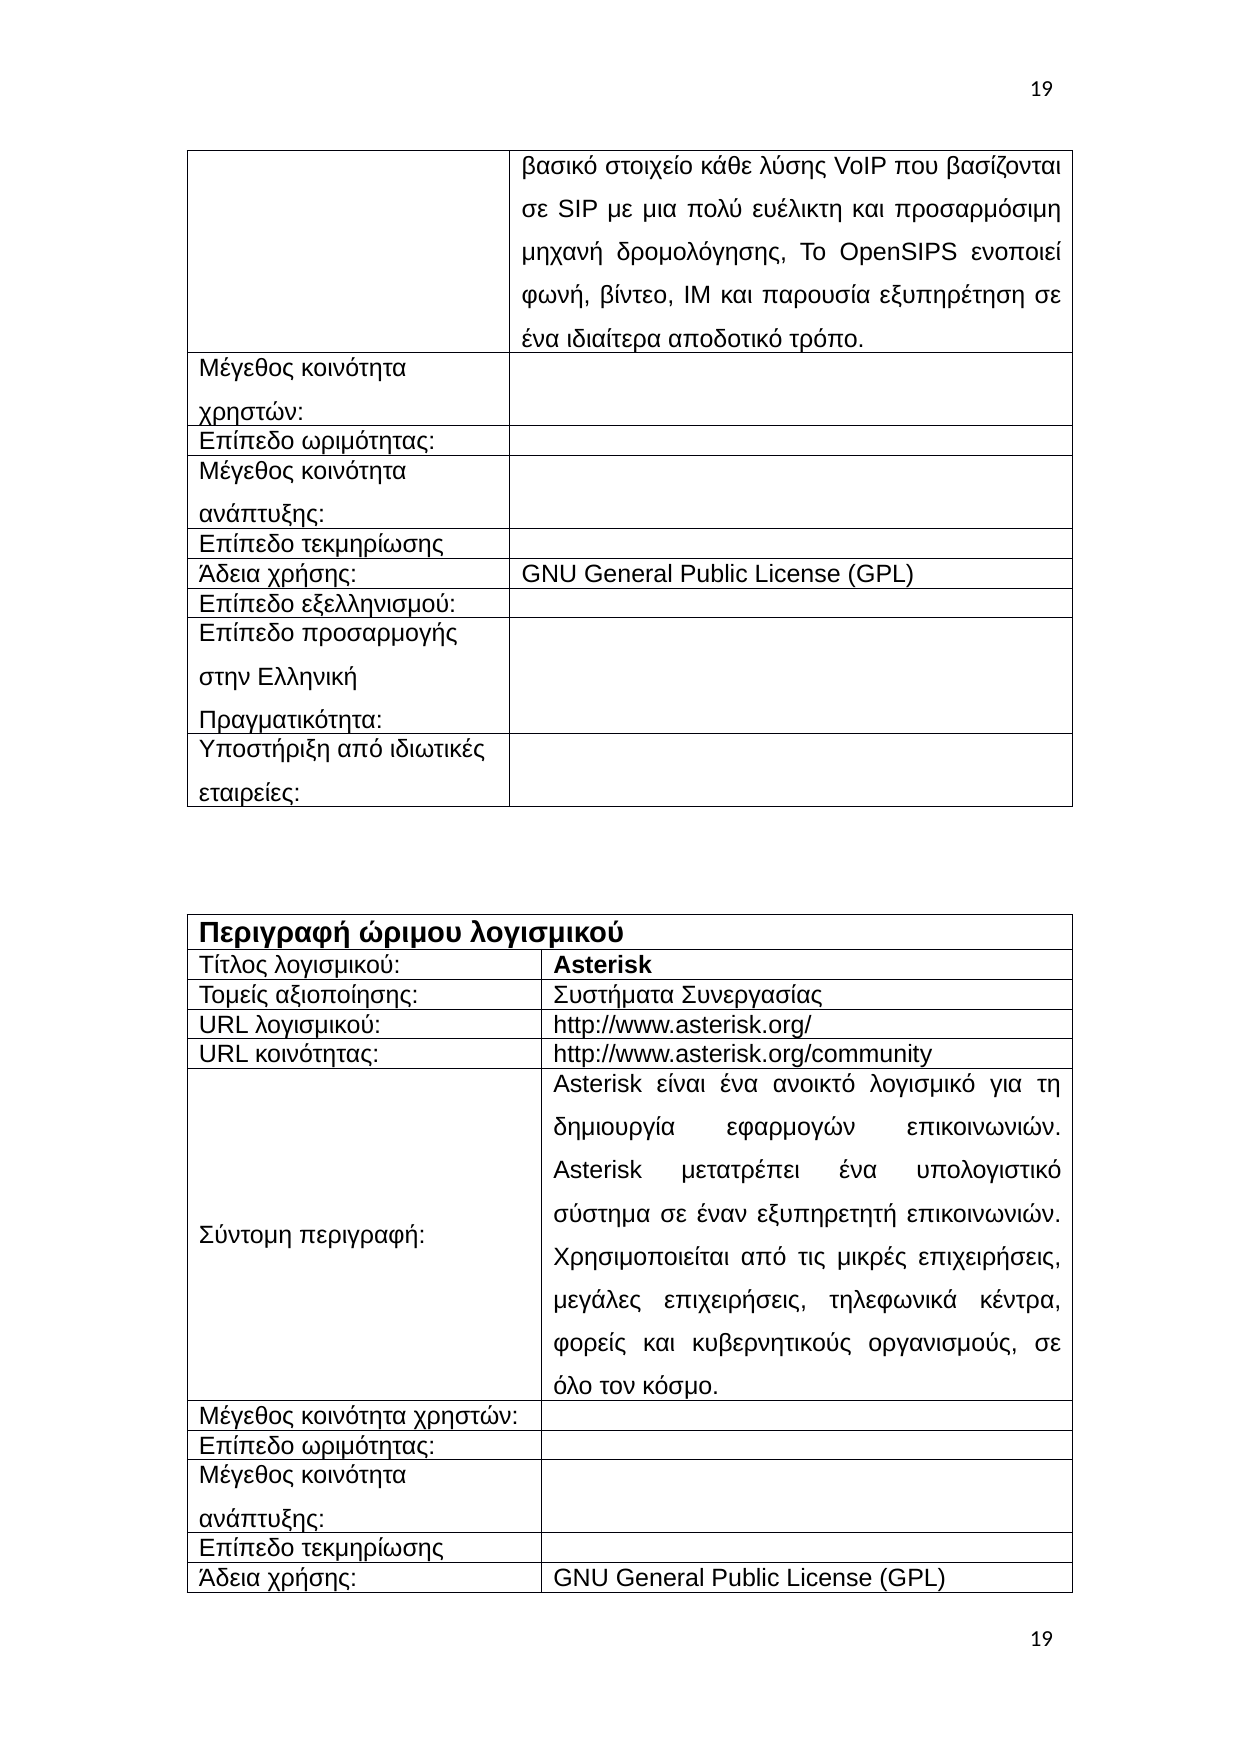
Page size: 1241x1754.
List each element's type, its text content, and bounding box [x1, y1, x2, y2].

table_cell URL κοινότητας: [188, 1039, 541, 1068]
table_cell [510, 618, 1072, 733]
table_cell Επίπεδο προσαρμογής στην Ελληνική Πραγματικότητα: [188, 618, 509, 733]
table_cell [510, 589, 1072, 617]
table_cell Μέγεθος κοινότητα ανάπτυξης: [188, 1460, 541, 1532]
table_cell Άδεια χρήσης: [188, 1563, 541, 1592]
table_cell Συστήματα Συνεργασίας [542, 980, 1072, 1008]
table_cell [542, 1460, 1072, 1532]
table_cell GNU General Public License (GPL) [542, 1563, 1072, 1592]
table_cell Μέγεθος κοινότητα χρηστών: [188, 1401, 541, 1429]
table_cell Επίπεδο εξελληνισμού: [188, 589, 509, 617]
table_cell Asterisk είναι ένα ανοικτό λογισμικό για τη δημιουργία εφαρμογών επικοινωνιών. Asterisk μετατρέπει ένα υπολογιστικό σύστημα σε έναν εξυπηρετητή επικοινωνιών. Χρησιμοποιείται από τις μικρές επιχειρήσεις, μεγάλες επιχειρήσεις, τηλεφωνικά κέντρα, φορείς και κυβερνητικούς οργανισμούς, σε όλο τον κόσμο. [542, 1069, 1072, 1400]
table_cell [510, 456, 1072, 528]
table_cell GNU General Public License (GPL) [510, 559, 1072, 587]
table_cell βασικό στοιχείο κάθε λύσης VoIP που βασίζονται σε SIP με μια πολύ ευέλικτη και προσαρμόσιμη μηχανή δρομολόγησης, Το OpenSIPS ενοποιεί φωνή, βίντεο, IM και παρουσία εξυπηρέτηση σε ένα ιδιαίτερα αποδοτικό τρόπο. [510, 151, 1072, 352]
table_cell Επίπεδο τεκμηρίωσης [188, 1533, 541, 1562]
table_cell [510, 426, 1072, 455]
table_cell Asterisk [542, 950, 1072, 979]
table_cell Υποστήριξη από ιδιωτικές εταιρείες: [188, 734, 509, 806]
table_cell [542, 1401, 1072, 1429]
table_cell Τομείς αξιοποίησης: [188, 980, 541, 1008]
table_header Περιγραφή ώριμου λογισμικού [188, 915, 1072, 949]
table_cell [188, 151, 509, 352]
table_cell http://www.asterisk.org/ [542, 1010, 1072, 1038]
table_cell Επίπεδο ωριμότητας: [188, 1431, 541, 1459]
table_cell Άδεια χρήσης: [188, 559, 509, 587]
table_cell Μέγεθος κοινότητα χρηστών: [188, 353, 509, 425]
table_cell Επίπεδο τεκμηρίωσης [188, 529, 509, 558]
table_cell [510, 529, 1072, 558]
table_cell Μέγεθος κοινότητα ανάπτυξης: [188, 456, 509, 528]
table_cell URL λογισμικού: [188, 1010, 541, 1038]
table_cell [542, 1533, 1072, 1562]
table_cell [510, 734, 1072, 806]
table_cell Επίπεδο ωριμότητας: [188, 426, 509, 455]
table_cell http://www.asterisk.org/community [542, 1039, 1072, 1068]
table_cell [510, 353, 1072, 425]
table_cell [542, 1431, 1072, 1459]
table_cell Τίτλος λογισμικού: [188, 950, 541, 979]
table_cell Σύντομη περιγραφή: [188, 1069, 541, 1400]
